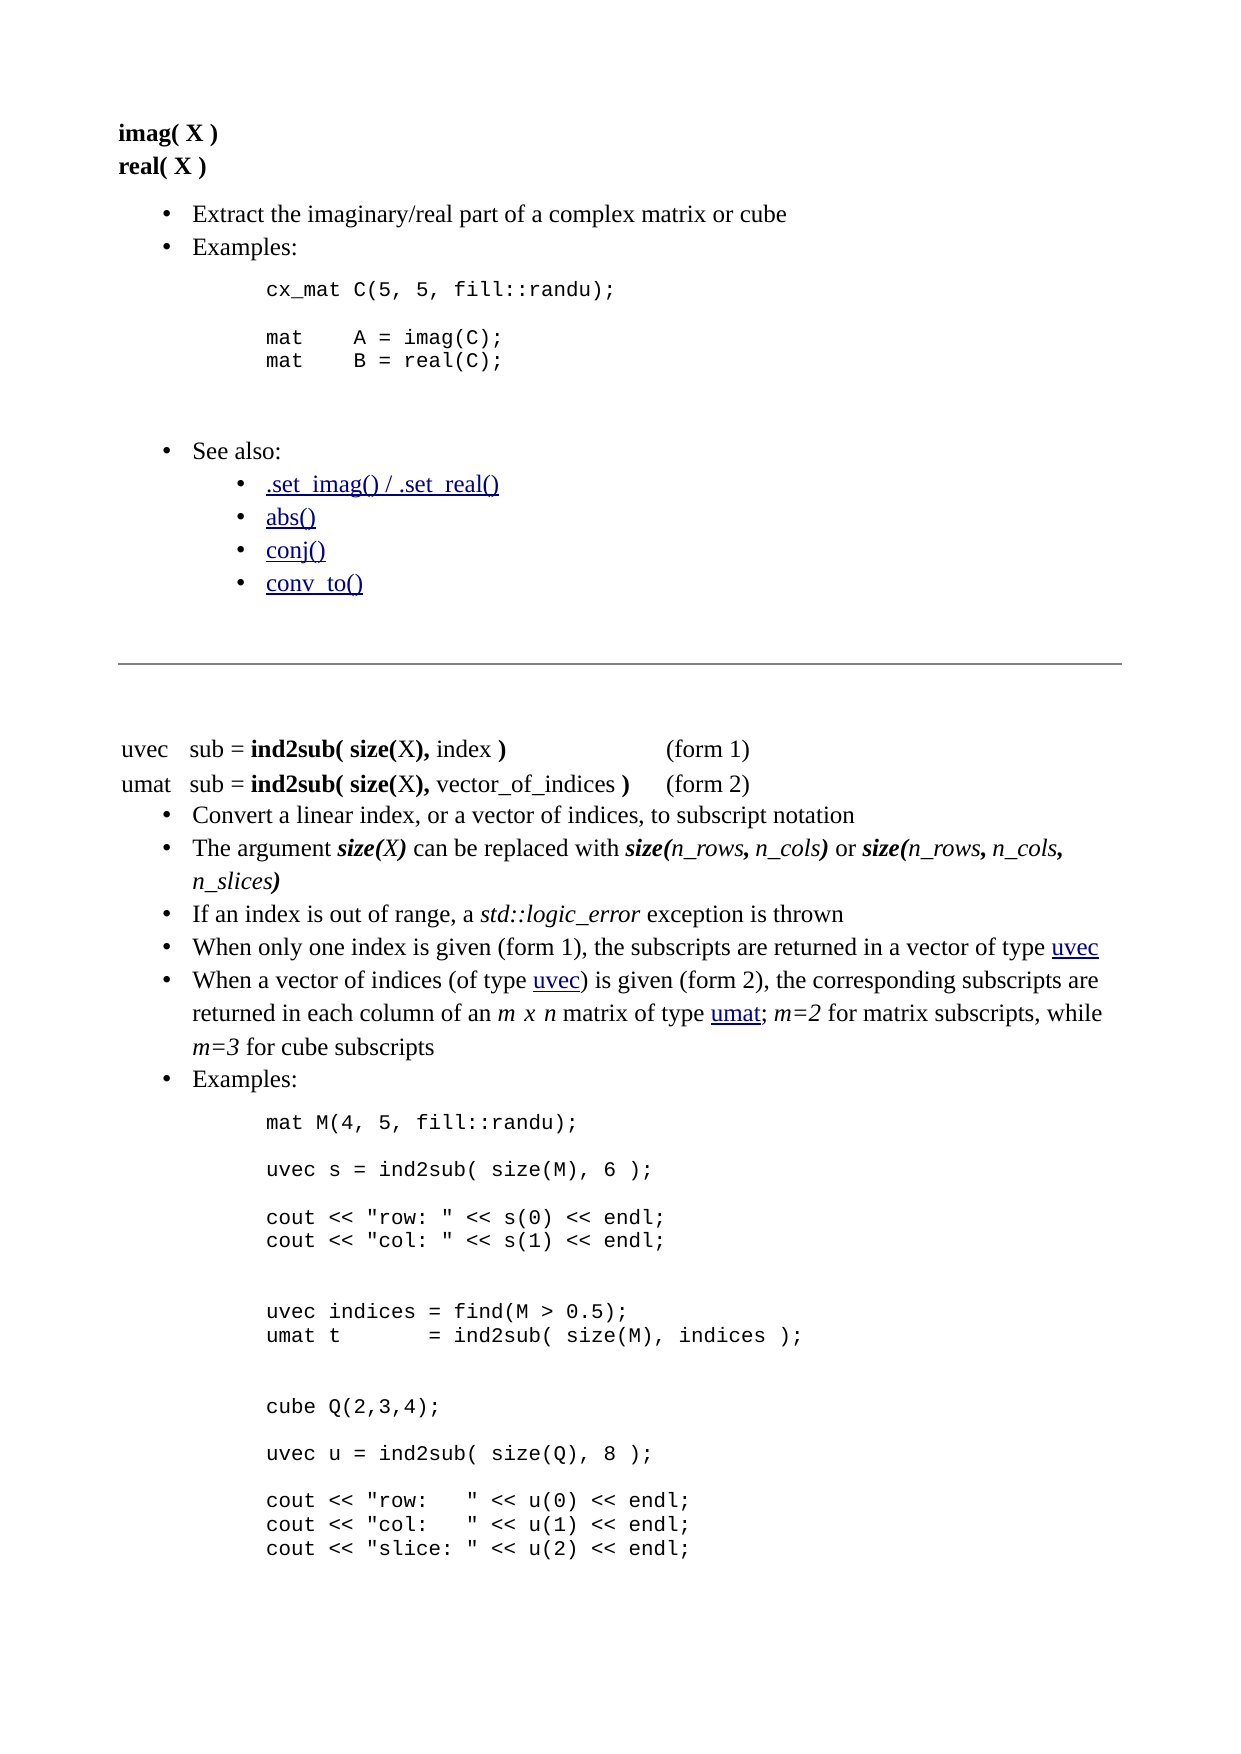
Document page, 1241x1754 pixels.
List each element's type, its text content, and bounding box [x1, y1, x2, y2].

list uvec u = ind2sub( size(Q), 8 ); [236, 1443, 1122, 1467]
list conv_to() [236, 568, 1122, 597]
list Examples: [162, 232, 1122, 261]
list mat M(4, 5, fill::randu); [236, 1112, 1122, 1136]
table_cell umat [118, 766, 180, 800]
list See also: [162, 436, 1122, 465]
list cx_mat C(5, 5, fill::randu); [236, 279, 1122, 303]
table_header uvec [118, 731, 180, 766]
list mat A = imag(C); [236, 327, 1122, 350]
list cout << "col: " << s(1) << endl; [236, 1230, 1122, 1254]
table_cell sub = ind2sub( size(X), vector_of_indices ) [180, 766, 635, 800]
list abs() [236, 502, 1122, 531]
list cout << "slice: " << u(2) << endl; [236, 1538, 1122, 1561]
list umat t = ind2sub( size(M), indices ); [236, 1325, 1122, 1349]
table_header sub = ind2sub( size(X), index ) [180, 731, 635, 766]
list uvec indices = find(M > 0.5); [236, 1301, 1122, 1325]
list .set_imag() / .set_real() [236, 469, 1122, 498]
list mat B = real(C); [236, 350, 1122, 374]
list Extract the imaginary/real part of a complex matrix or cube [162, 199, 1122, 227]
table_cell [635, 766, 663, 800]
table_header [635, 731, 663, 766]
list cube Q(2,3,4); [236, 1396, 1122, 1419]
list Convert a linear index, or a vector of indices, to subscript notation [162, 800, 1122, 829]
list When a vector of indices (of type uvec) is given (form 2), the corresponding subscripts are returned in each column of an m x n matrix of type umat; m=2 for matrix subscripts, while m=3 for cube subscripts [162, 966, 1122, 1060]
list cout << "col: " << u(1) << endl; [236, 1514, 1122, 1538]
list Examples: [162, 1064, 1122, 1093]
list cout << "row: " << u(0) << endl; [236, 1491, 1122, 1514]
list When only one index is given (form 1), the subscripts are returned in a vector of type uvec [162, 932, 1122, 961]
list uvec s = ind2sub( size(M), 6 ); [236, 1159, 1122, 1183]
list If an index is out of range, a std::logic_error exception is thrown [162, 899, 1122, 928]
list The argument size(X) can be replaced with size(n_rows, n_cols) or size(n_rows, n_cols, n_slices) [162, 833, 1122, 895]
list conj() [236, 536, 1122, 564]
table_header (form 1) [663, 731, 761, 766]
table_cell (form 2) [663, 766, 761, 800]
list cout << "row: " << s(0) << endl; [236, 1207, 1122, 1230]
text imag( X ) real( X ) [118, 118, 1122, 180]
